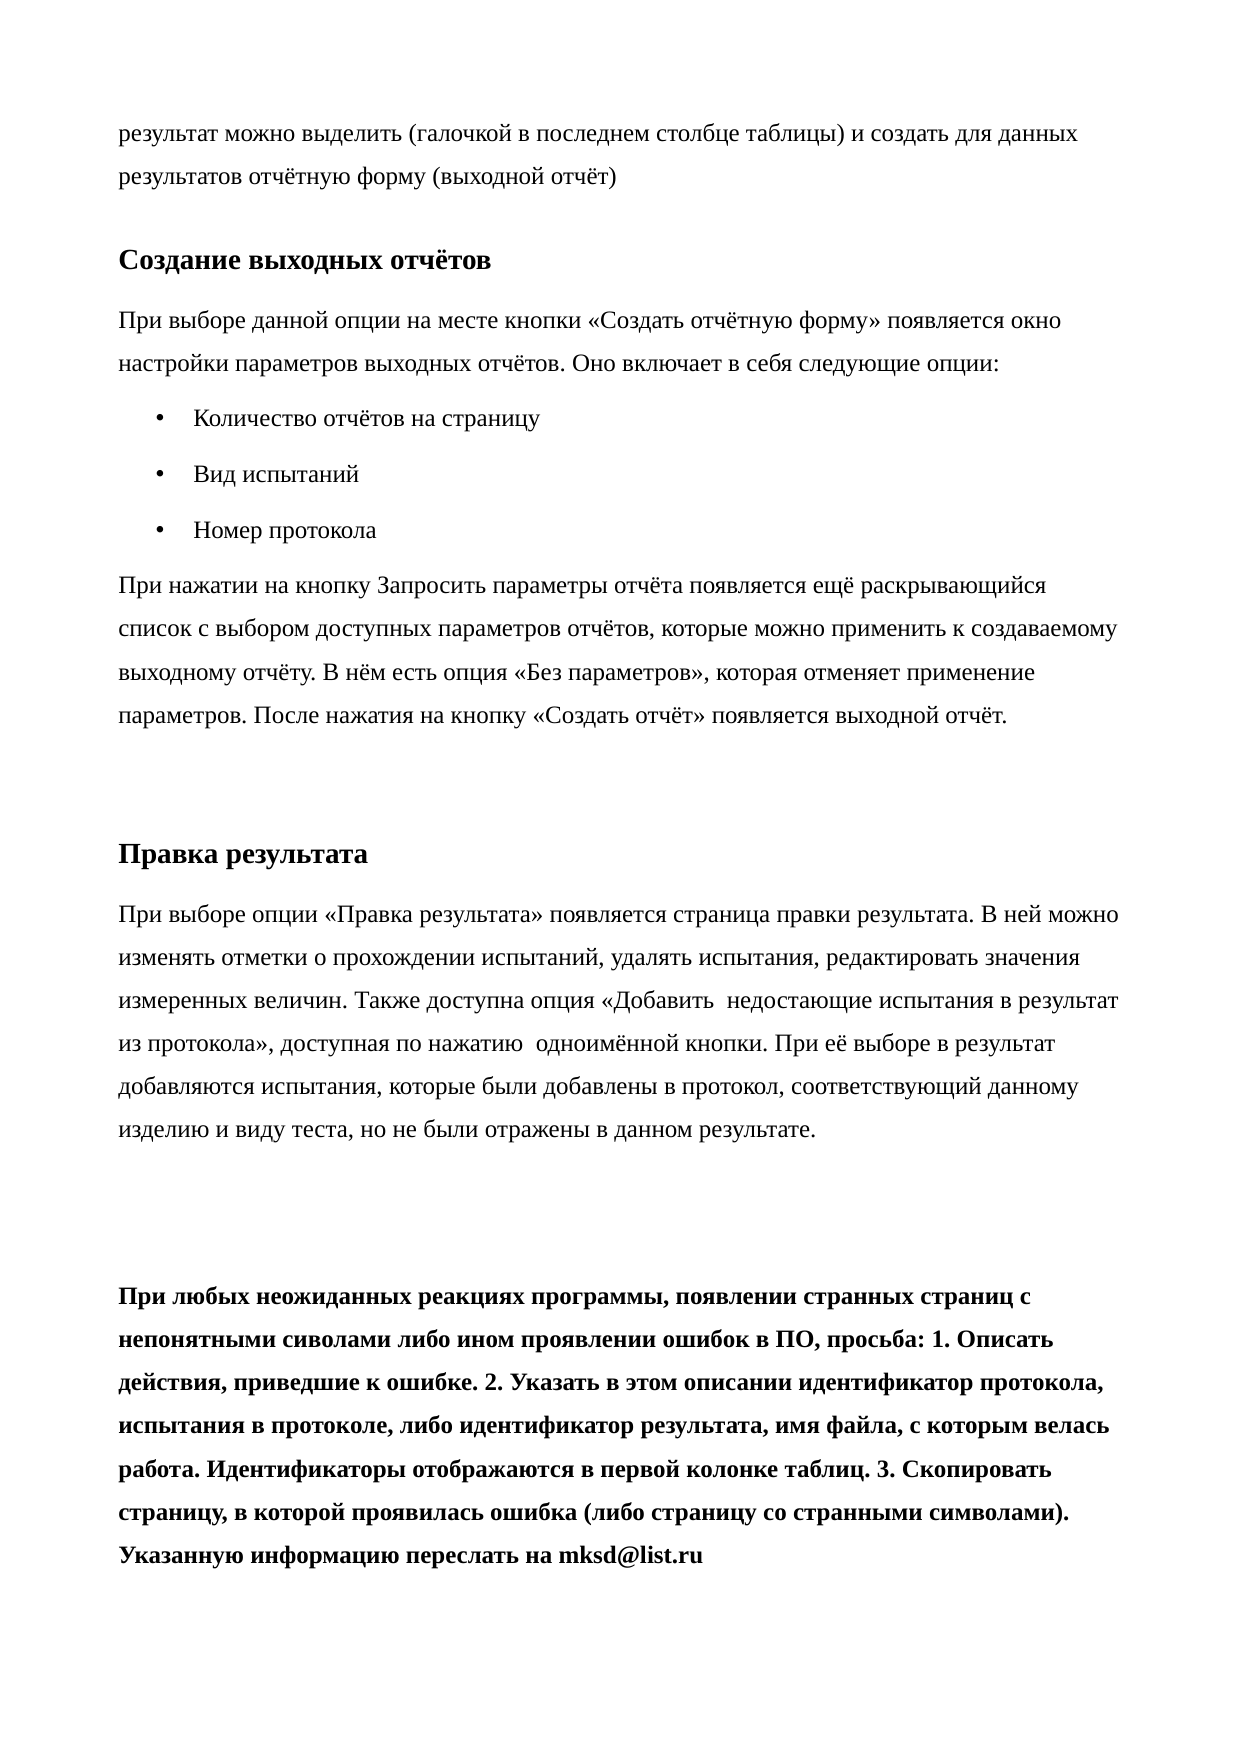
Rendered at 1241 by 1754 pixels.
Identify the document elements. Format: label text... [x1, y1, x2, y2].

list Номер протокола [156, 515, 1122, 543]
text При нажатии на кнопку Запросить параметры отчёта появляется ещё раскрывающийся список с выбором доступных параметров отчётов, которые можно применить к создаваемому выходному отчёту. В нём есть опция «Без параметров», которая отменяет применение параметров. После нажатия на кнопку «Создать отчёт» появляется выходной отчёт. [118, 570, 1122, 728]
list Вид испытаний [156, 459, 1122, 488]
text При любых неожиданных реакциях программы, появлении странных страниц с непонятными сиволами либо ином проявлении ошибок в ПО, просьба: 1. Описать действия, приведшие к ошибке. 2. Указать в этом описании идентификатор протокола, испытания в протоколе, либо идентификатор результата, имя файла, с которым велась работа. Идентификаторы отображаются в первой колонке таблиц. 3. Скопировать страницу, в которой проявилась ошибка (либо страницу со странными символами). Указанную информацию переслать на mksd@list.ru [118, 1281, 1122, 1569]
text При выборе данной опции на месте кнопки «Создать отчётную форму» появляется окно настройки параметров выходных отчётов. Оно включает в себя следующие опции: [118, 305, 1122, 377]
list Количество отчётов на страницу [156, 403, 1122, 432]
text При выборе опции «Правка результата» появляется страница правки результата. В ней можно изменять отметки о прохождении испытаний, удалять испытания, редактировать значения измеренных величин. Также доступна опция «Добавить недостающие испытания в результат из протокола», доступная по нажатию одноимённой кнопки. При её выборе в результат добавляются испытания, которые были добавлены в протокол, соответствующий данному изделию и виду теста, но не были отражены в данном результате. [118, 899, 1122, 1143]
text результат можно выделить (галочкой в последнем столбце таблицы) и создать для данных результатов отчётную форму (выходной отчёт) [118, 118, 1122, 190]
subtitle Создание выходных отчётов [118, 242, 1122, 275]
subtitle Правка результата [118, 836, 1122, 869]
